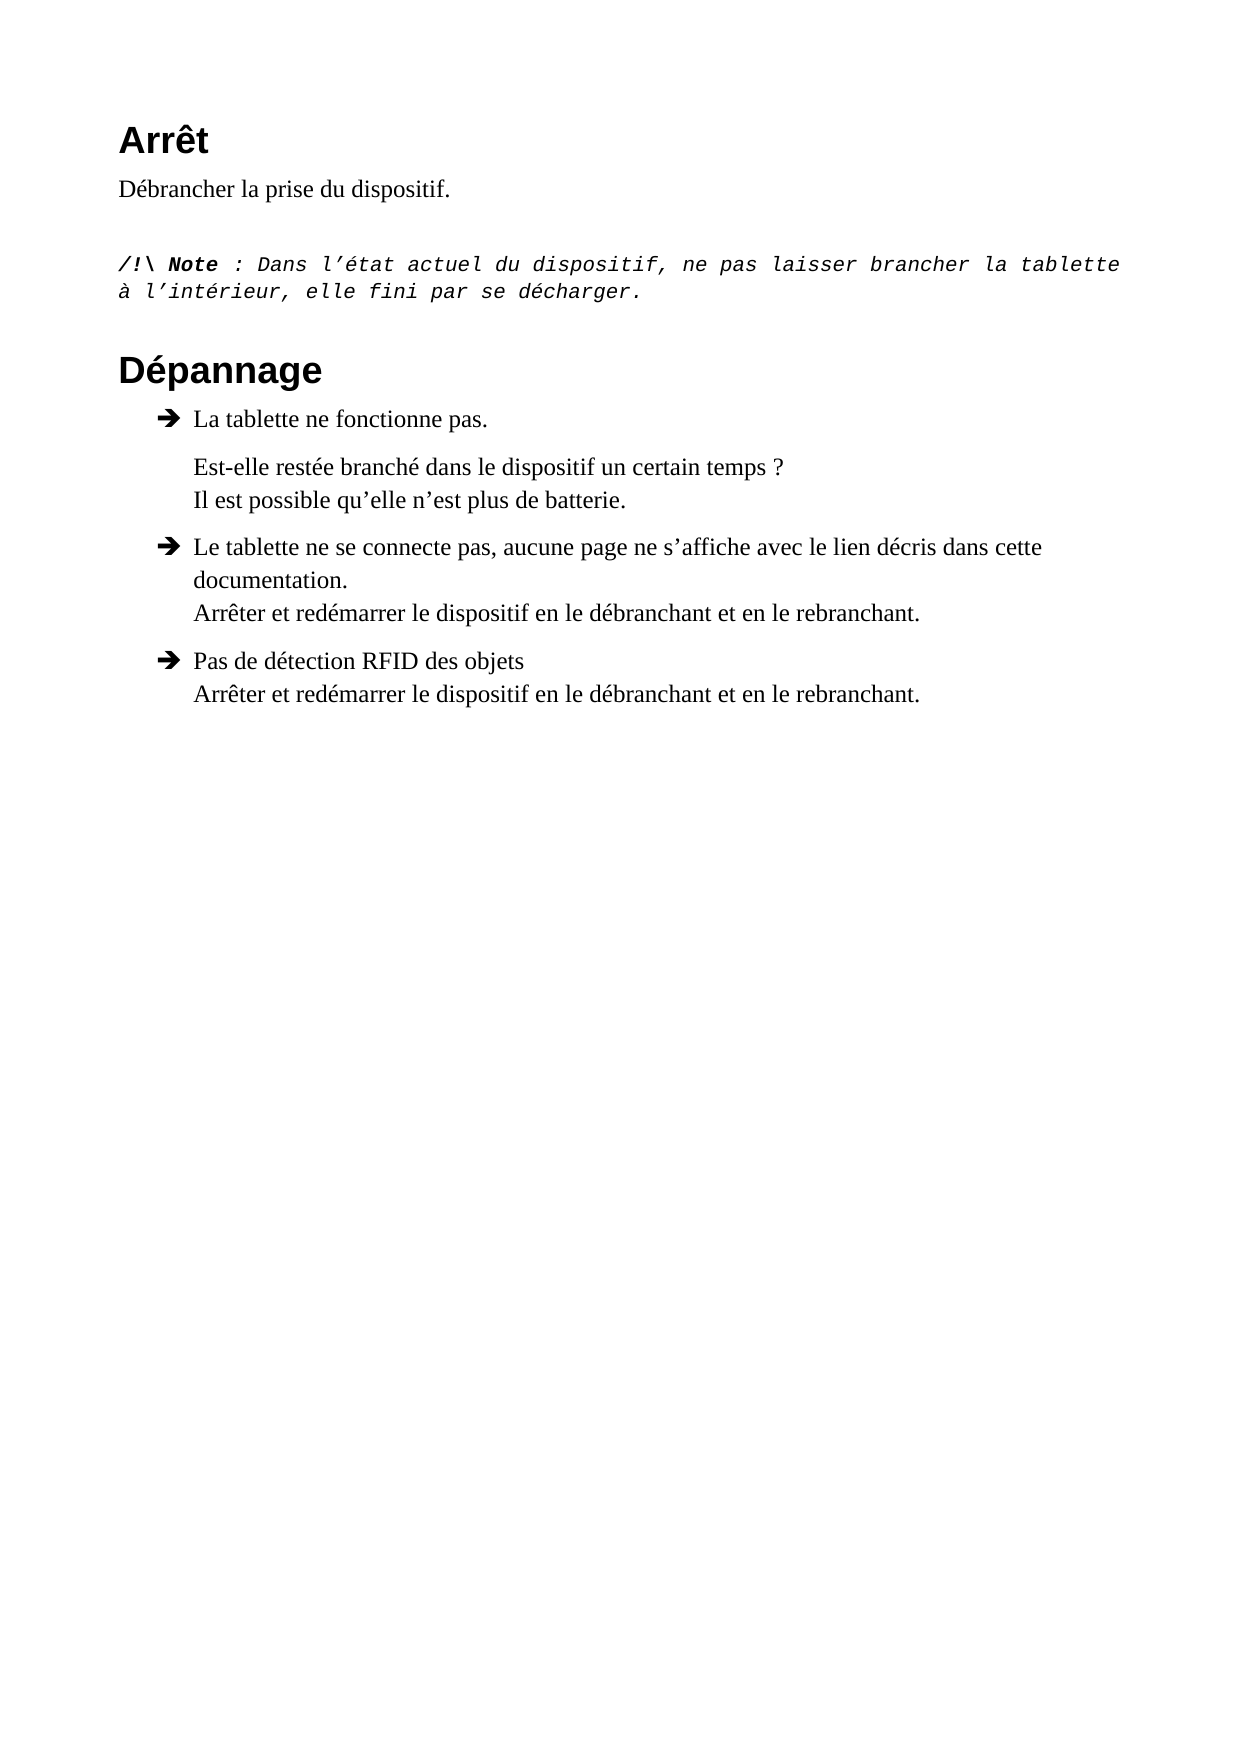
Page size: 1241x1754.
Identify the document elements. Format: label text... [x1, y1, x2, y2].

text /!\ Note : Dans l’état actuel du dispositif, ne pas laisser brancher la tablette à l’intérieur, elle fini par se décharger. [118, 222, 1122, 305]
subtitle Arrêt [118, 118, 1122, 162]
subtitle Dépannage [118, 348, 1122, 392]
list Pas de détection RFID des objets Arrêter et redémarrer le dispositif en le débranchant et en le rebranchant. [156, 646, 1122, 708]
list Le tablette ne se connecte pas, aucune page ne s’affiche avec le lien décris dans cette documentation. Arrêter et redémarrer le dispositif en le débranchant et en le rebranchant. [156, 532, 1122, 627]
text Débrancher la prise du dispositif. [118, 174, 1122, 203]
list Est-elle restée branché dans le dispositif un certain temps ? Il est possible qu’elle n’est plus de batterie. [156, 452, 1122, 514]
list La tablette ne fonctionne pas. [156, 404, 1122, 433]
